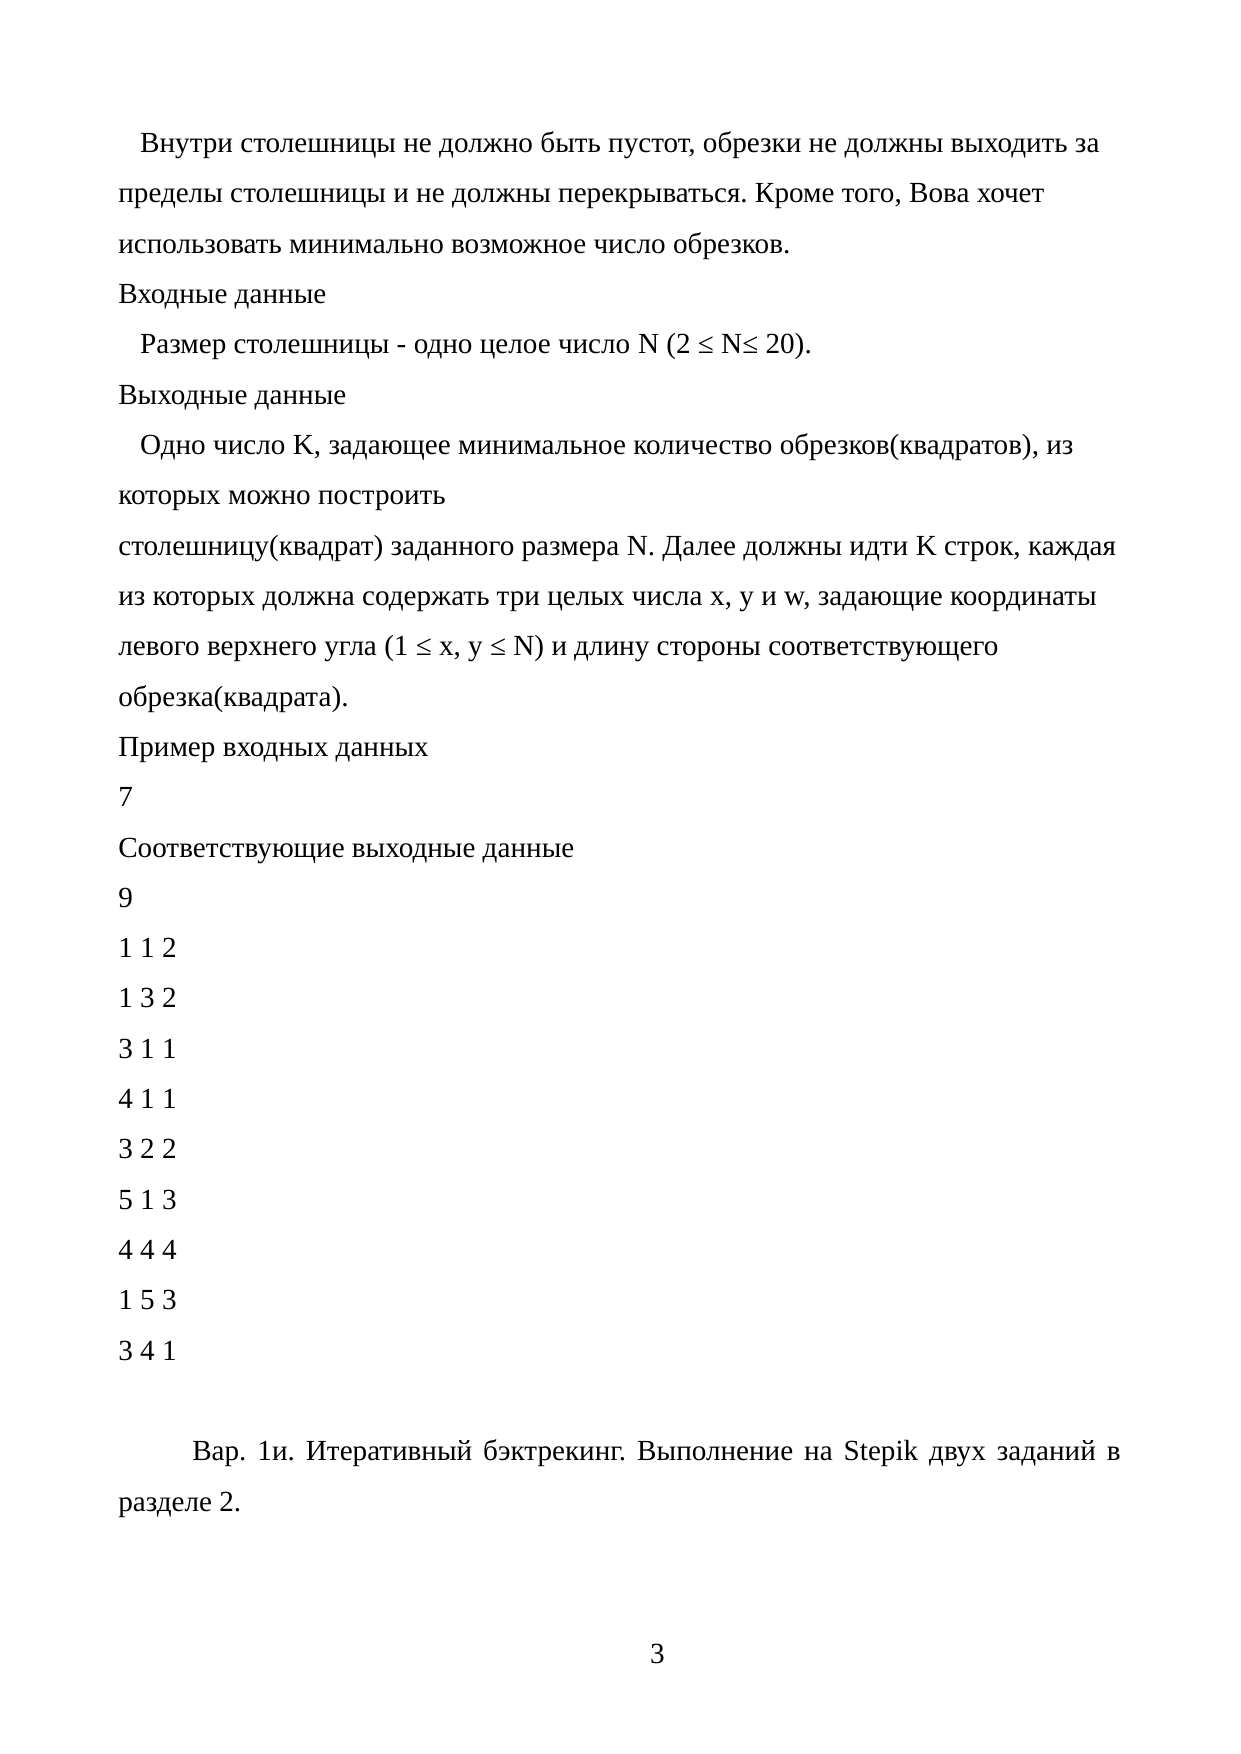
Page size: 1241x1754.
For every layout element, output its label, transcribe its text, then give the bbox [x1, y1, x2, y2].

text Вар. 1и. Итеративный бэктрекинг. Выполнение на Stepik двух заданий в разделе 2. [118, 1433, 1122, 1517]
text Внутри столешницы не должно быть пустот, обрезки не должны выходить за пределы столешницы и не должны перекрываться. Кроме того, Вова хочет использовать минимально возможное число обрезков. Входные данные Размер столешницы - одно целое число N (2 ≤ N≤ 20). Выходные данные Одно число K, задающее минимальное количество обрезков(квадратов), из которых можно построить столешницу(квадрат) заданного размера N. Далее должны идти K строк, каждая из которых должна содержать три целых числа x, y и w, задающие координаты левого верхнего угла (1 ≤ x, y ≤ N) и длину стороны соответствующего обрезка(квадрата). ﻿Пример входных данных 7 Соответствующие выходные данные 9 1 1 2 1 3 2 3 1 1 4 1 1 3 2 2 5 1 3 4 4 4 1 5 3 3 4 1 [118, 75, 1122, 1417]
